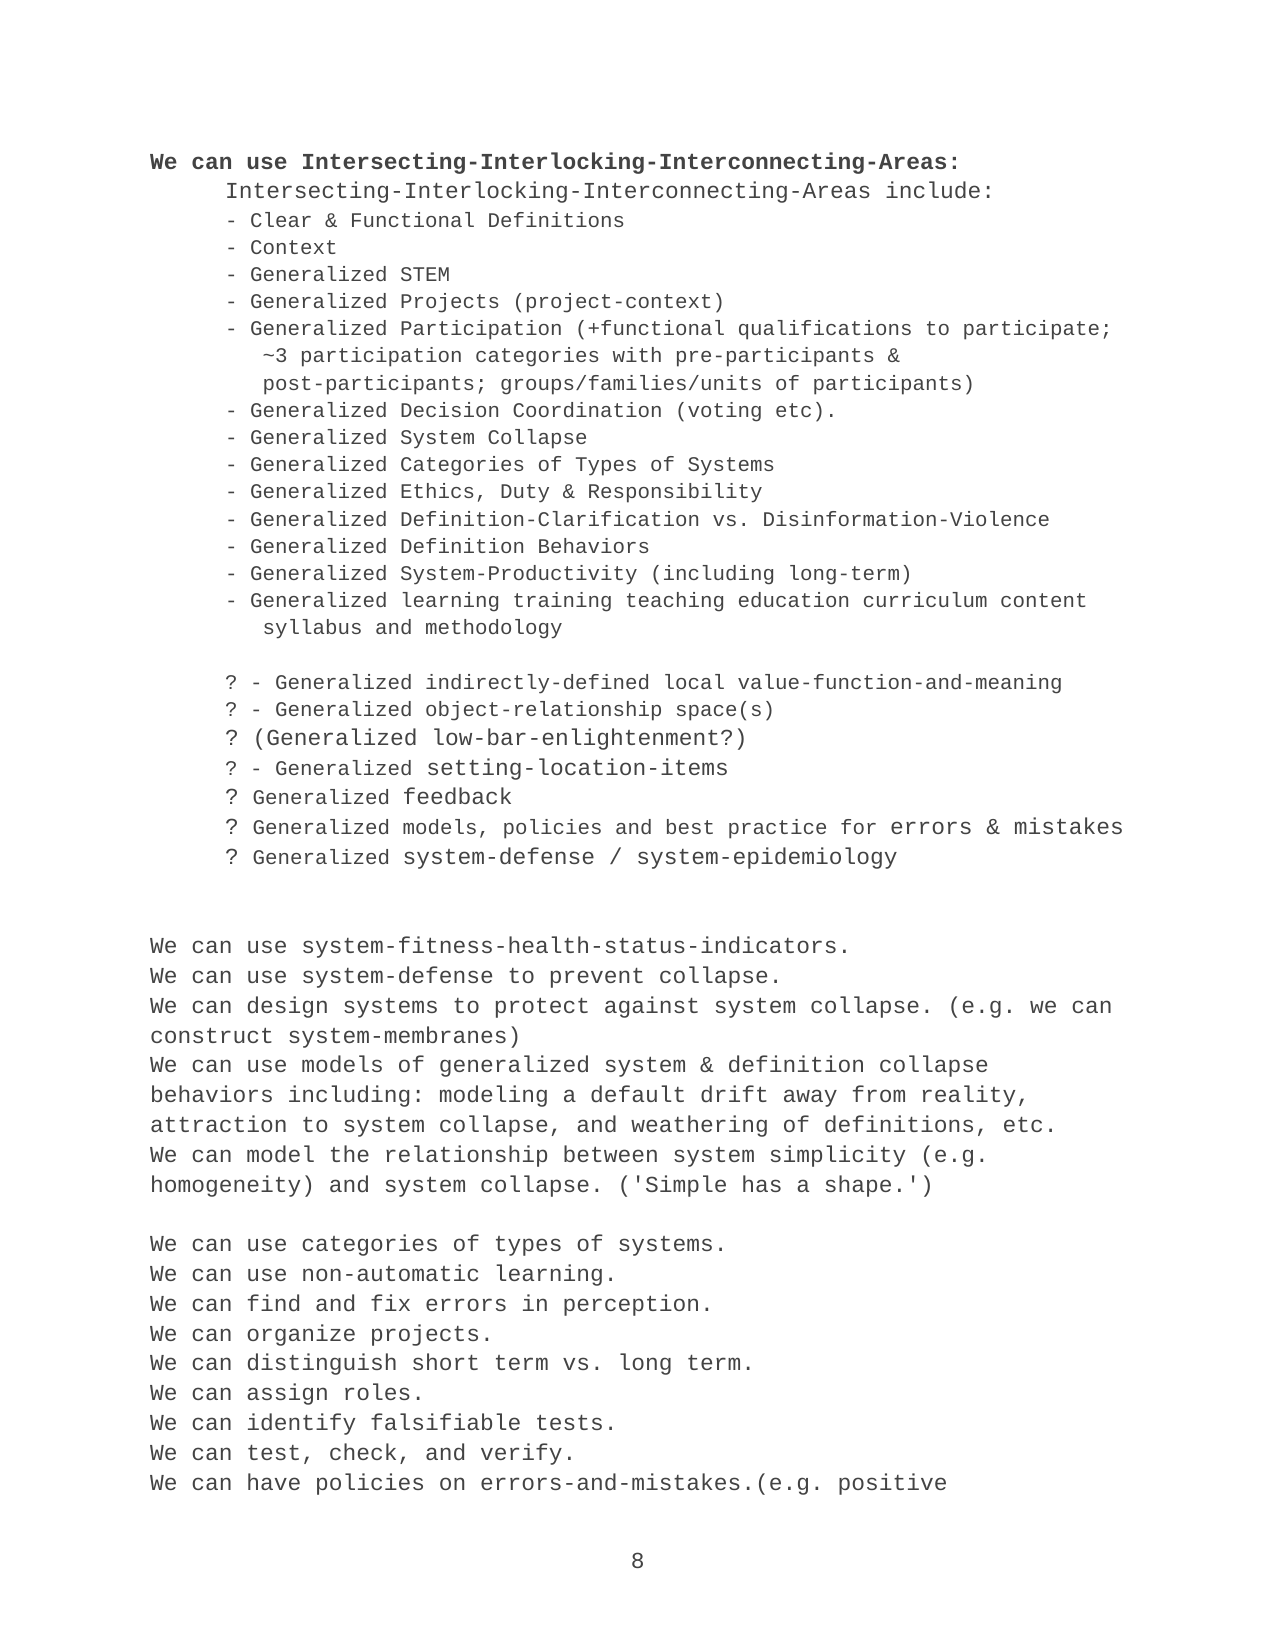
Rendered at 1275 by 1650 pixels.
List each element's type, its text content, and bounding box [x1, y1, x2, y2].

text We can use system-defense to prevent collapse. [150, 964, 1125, 990]
text We can find and fix errors in perception. [150, 1292, 1125, 1318]
text We can use Intersecting-Interlocking-Interconnecting-Areas: [150, 150, 1125, 176]
text - Generalized STEM [150, 264, 1125, 288]
text syllabus and methodology [225, 617, 1125, 641]
text - Generalized System Collapse [150, 427, 1125, 451]
text - Generalized Decision Coordination (voting etc). [150, 400, 1125, 423]
text We can model the relationship between system simplicity (e.g. homogeneity) and system collapse. ('Simple has a shape.') [150, 1143, 1125, 1199]
text ? - Generalized setting-location-items [150, 756, 1125, 782]
text We can have policies on errors-and-mistakes.(e.g. positive [150, 1471, 1125, 1497]
text We can use non-automatic learning. [150, 1262, 1125, 1288]
text - Generalized Categories of Types of Systems [150, 454, 1125, 478]
text We can use models of generalized system & definition collapse behaviors including: modeling a default drift away from reality, attraction to system collapse, and weathering of definitions, etc. [150, 1054, 1125, 1139]
text ? Generalized models, policies and best practice for errors & mistakes [150, 816, 1125, 841]
text ~3 participation categories with pre-participants & [225, 346, 1125, 369]
text We can identify falsifiable tests. [150, 1411, 1125, 1437]
text - Generalized Definition-Clarification vs. Disinformation-Violence [225, 509, 1125, 532]
text ? Generalized system-defense / system-epidemiology [150, 845, 1125, 871]
text ? (Generalized low-bar-enlightenment?) [150, 726, 1125, 752]
text ? - Generalized object-relationship space(s) [225, 699, 1125, 723]
text We can organize projects. [150, 1322, 1125, 1348]
text We can distinguish short term vs. long term. [150, 1352, 1125, 1378]
text - Generalized Projects (project-context) [150, 291, 1125, 315]
text We can use categories of types of systems. [150, 1233, 1125, 1258]
text We can use system-fitness-health-status-indicators. [150, 935, 1125, 961]
text - Clear & Functional Definitions [150, 209, 1125, 233]
text - Generalized System-Productivity (including long-term) [225, 563, 1125, 587]
text We can assign roles. [150, 1382, 1125, 1407]
text ? Generalized feedback [150, 786, 1125, 812]
text - Generalized Participation (+functional qualifications to participate; [150, 318, 1125, 342]
text We can design systems to protect against system collapse. (e.g. we can construct system-membranes) [150, 994, 1125, 1050]
text - Generalized Ethics, Duty & Responsibility [150, 481, 1125, 505]
text Intersecting-Interlocking-Interconnecting-Areas include: [150, 180, 1125, 206]
text - Generalized learning training teaching education curriculum content [225, 590, 1125, 614]
text We can test, check, and verify. [150, 1441, 1125, 1467]
text post-participants; groups/families/units of participants) [225, 373, 1125, 396]
text ? - Generalized indirectly-defined local value-function-and-meaning [225, 672, 1125, 695]
text - Context [150, 237, 1125, 260]
text - Generalized Definition Behaviors [225, 536, 1125, 559]
